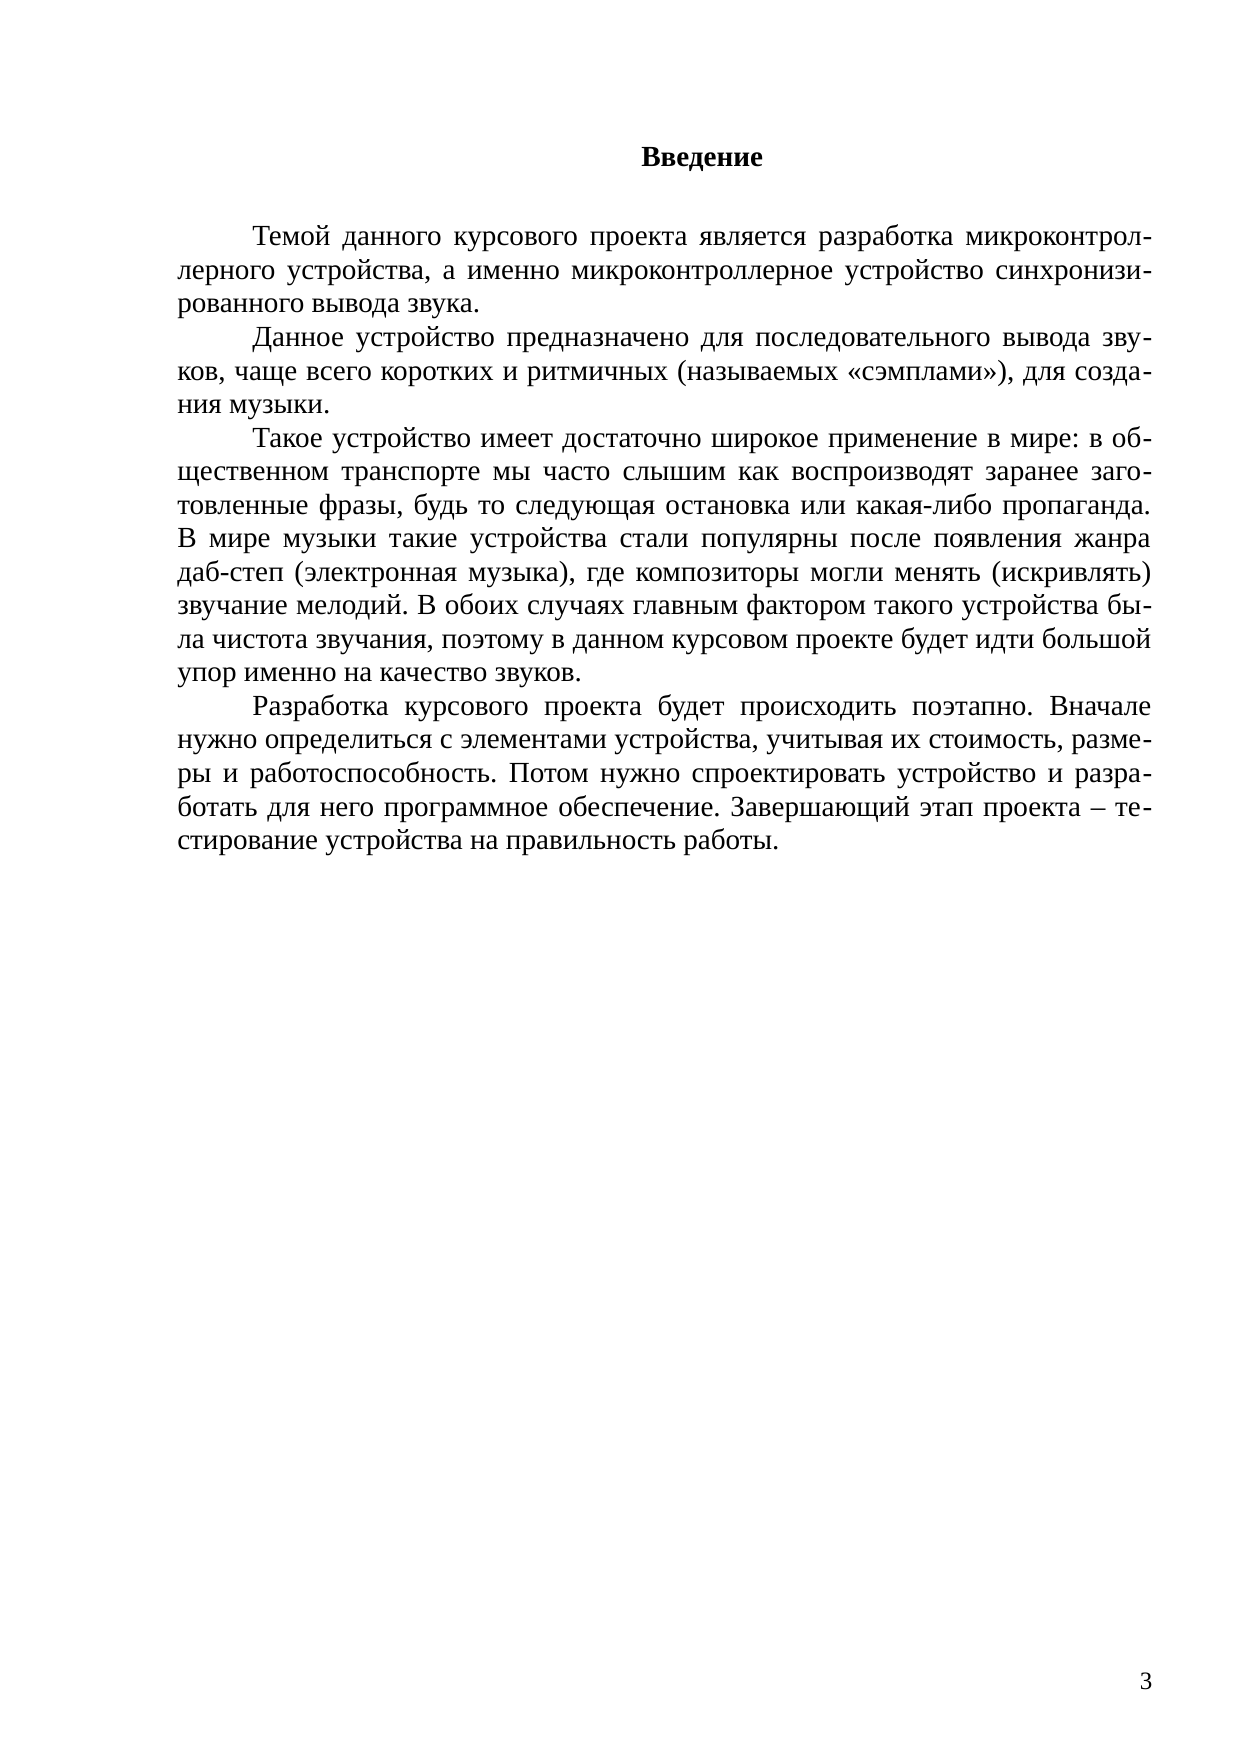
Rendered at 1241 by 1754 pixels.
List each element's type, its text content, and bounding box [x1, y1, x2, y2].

text Данное устройство предназначено для последовательного вывода зву­ков, чаще всего коротких и ритмичных (называемых «сэмплами»), для созда­ния музыки. [177, 319, 1152, 420]
text Такое устройство имеет достаточно широкое применение в мире: в об­щественном транспорте мы часто слышим как воспроизводят заранее заго­товленные фразы, будь то следующая остановка или какая-либо пропаганда. В мире музыки такие устройства стали популярны после появления жанра даб-степ (электронная музыка), где композиторы могли менять (искривлять) звучание мелодий. В обоих случаях главным фактором такого устройства бы­ла чистота звучания, поэтому в данном курсовом проекте будет идти большой упор именно на качество звуков. [177, 420, 1152, 688]
text Разработка курсового проекта будет происходить поэтапно. Вначале нужно определиться с элементами устройства, учитывая их стоимость, разме­ры и работоспособность. Потом нужно спроектировать устройство и разра­ботать для него программное обеспечение. Завершающий этап проекта – те­стирование устройства на правильность работы. [177, 688, 1152, 856]
text Темой данного курсового проекта является разработка микроконтрол­лерного устройства, а именно микроконтроллерное устройство синхронизи­рованного вывода звука. [177, 218, 1152, 319]
subtitle Введение [177, 139, 1152, 172]
